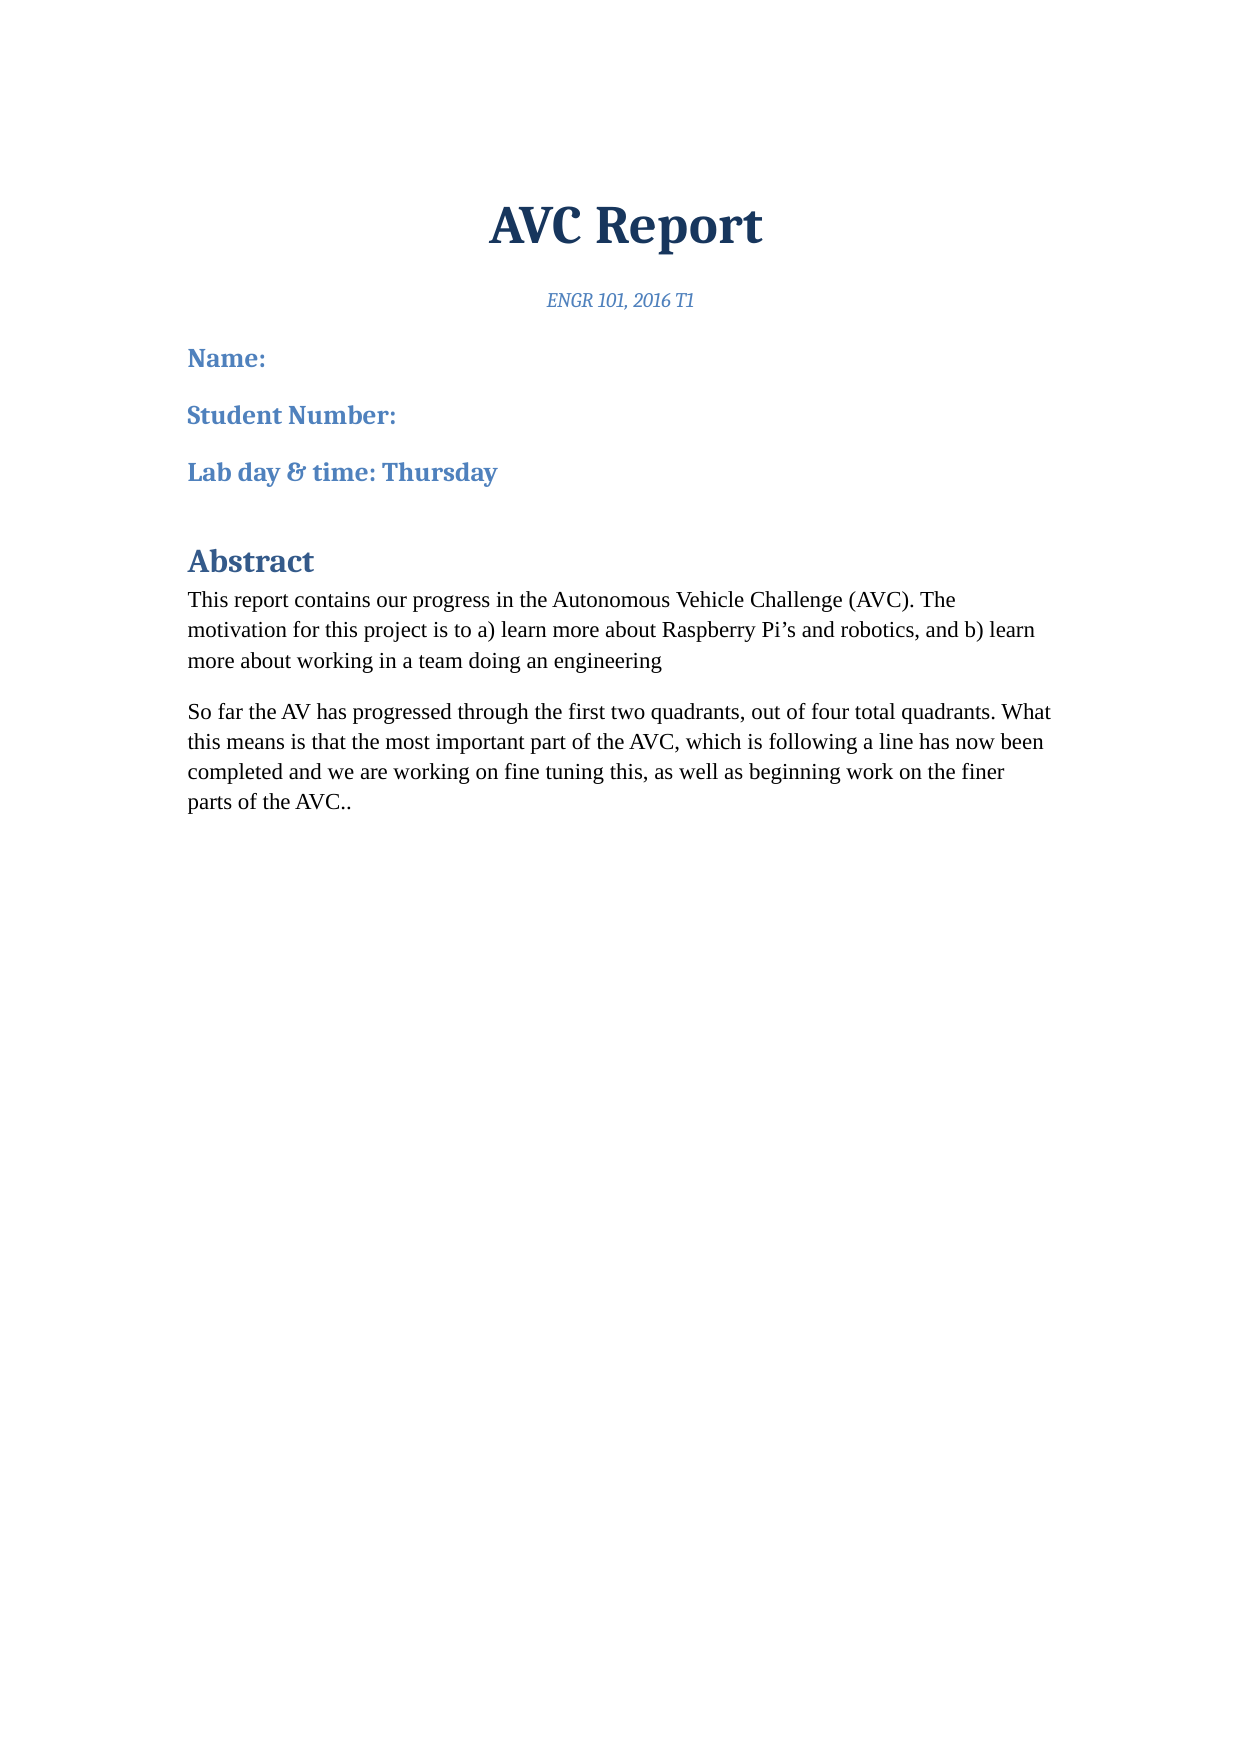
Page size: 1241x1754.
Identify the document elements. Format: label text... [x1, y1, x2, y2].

text ENGR 101, 2016 T1 [187, 288, 1053, 312]
text AVC Report [187, 195, 1053, 257]
text Name: [187, 343, 1053, 374]
text So far the AV has progressed through the first two quadrants, out of four total quadrants. What this means is that the most important part of the AVC, which is following a line has now been completed and we are working on fine tuning this, as well as beginning work on the finer parts of the AVC.. [187, 698, 1053, 815]
text Lab day & time: Thursday [187, 457, 1053, 488]
text Student Number: [187, 400, 1053, 431]
text Abstract [187, 542, 1053, 581]
text This report contains our progress in the Autonomous Vehicle Challenge (AVC). The motivation for this project is to a) learn more about Raspberry Pi’s and robotics, and b) learn more about working in a team doing an engineering [187, 586, 1053, 673]
